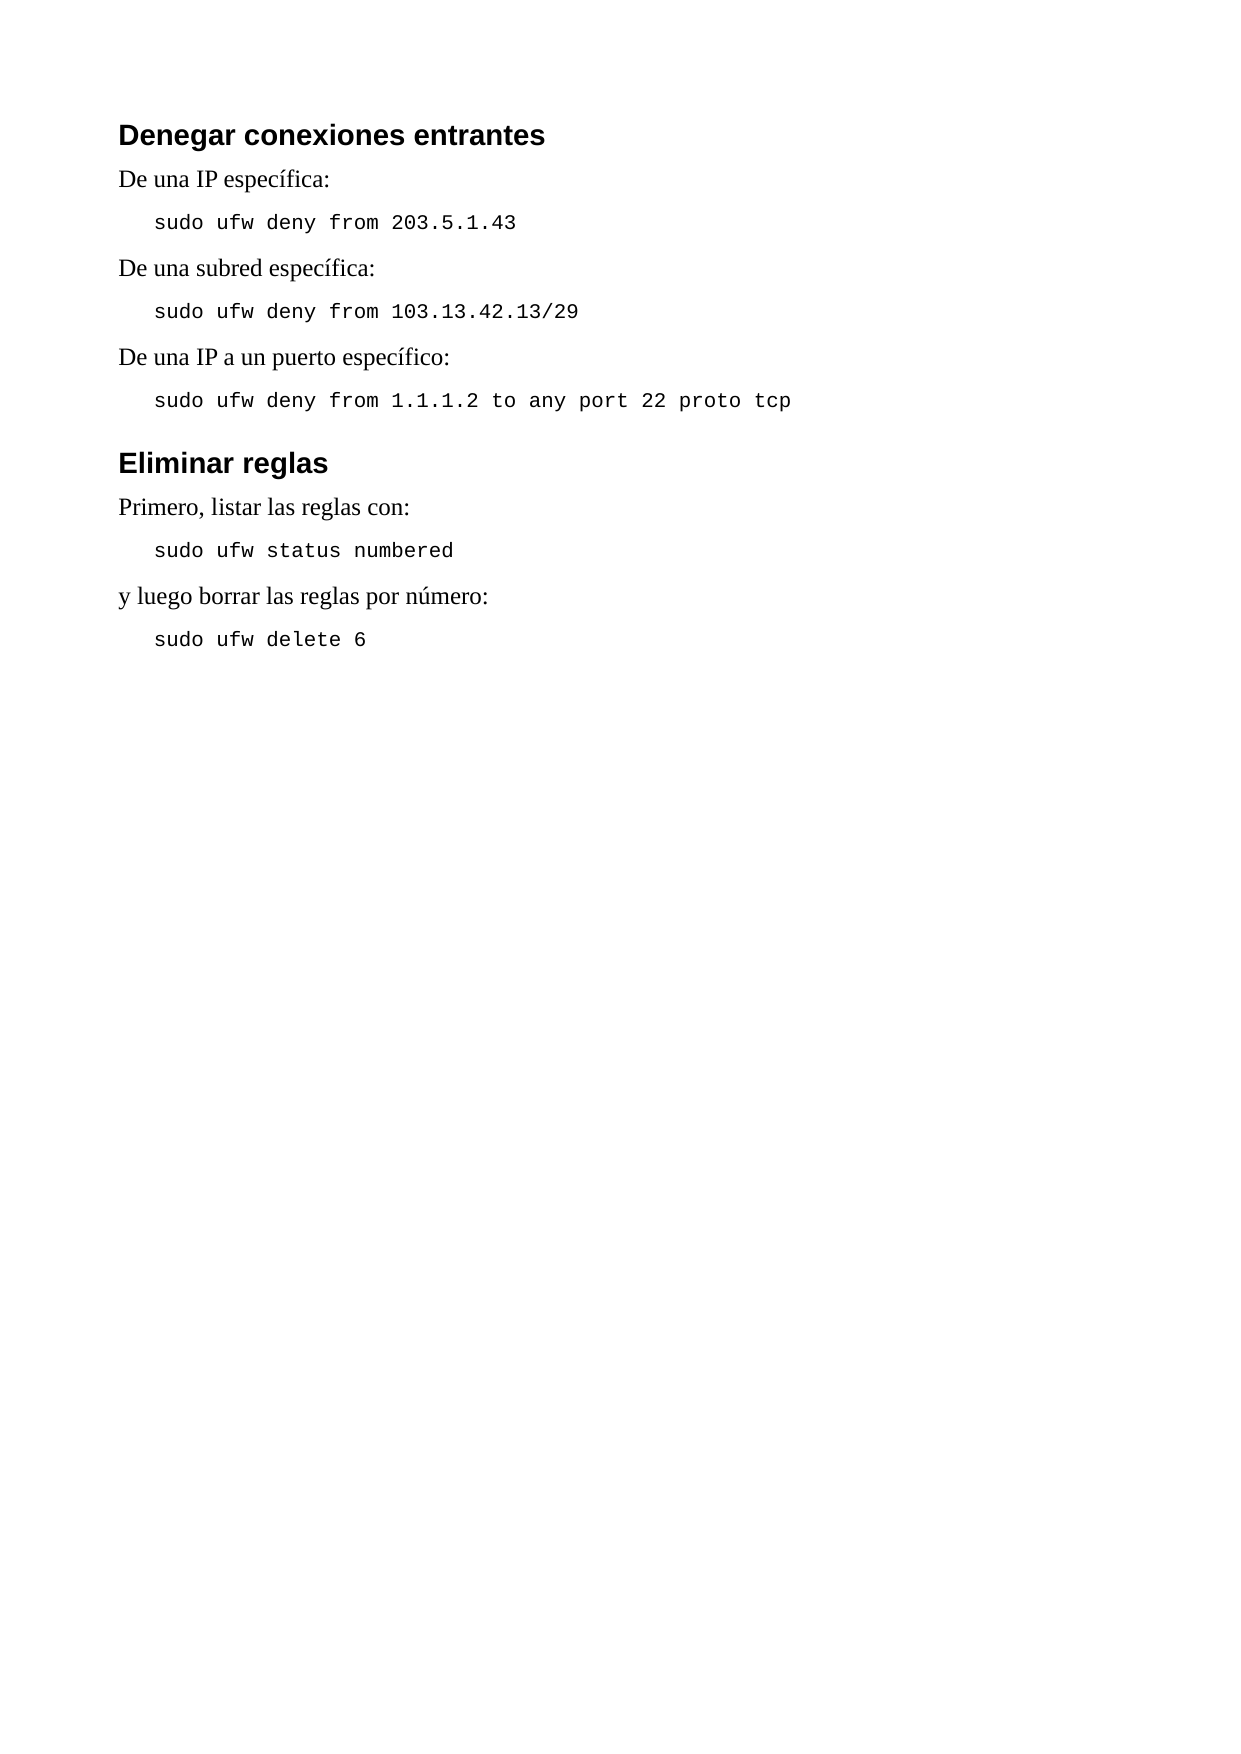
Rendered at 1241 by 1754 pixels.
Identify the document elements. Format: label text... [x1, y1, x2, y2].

subtitle Eliminar reglas [118, 446, 1122, 479]
text De una subred específica: [118, 253, 1122, 282]
subtitle Denegar conexiones entrantes [118, 118, 1122, 152]
text Primero, listar las reglas con: [118, 492, 1122, 521]
text y luego borrar las reglas por número: [118, 581, 1122, 610]
text De una IP específica: [118, 164, 1122, 193]
text sudo ufw status numbered [153, 540, 1122, 563]
text sudo ufw deny from 203.5.1.43 [153, 212, 1122, 236]
text sudo ufw deny from 103.13.42.13/29 [153, 301, 1122, 324]
text sudo ufw delete 6 [153, 629, 1122, 652]
text sudo ufw deny from 1.1.1.2 to any port 22 proto tcp [153, 390, 1122, 413]
text De una IP a un puerto específico: [118, 342, 1122, 371]
